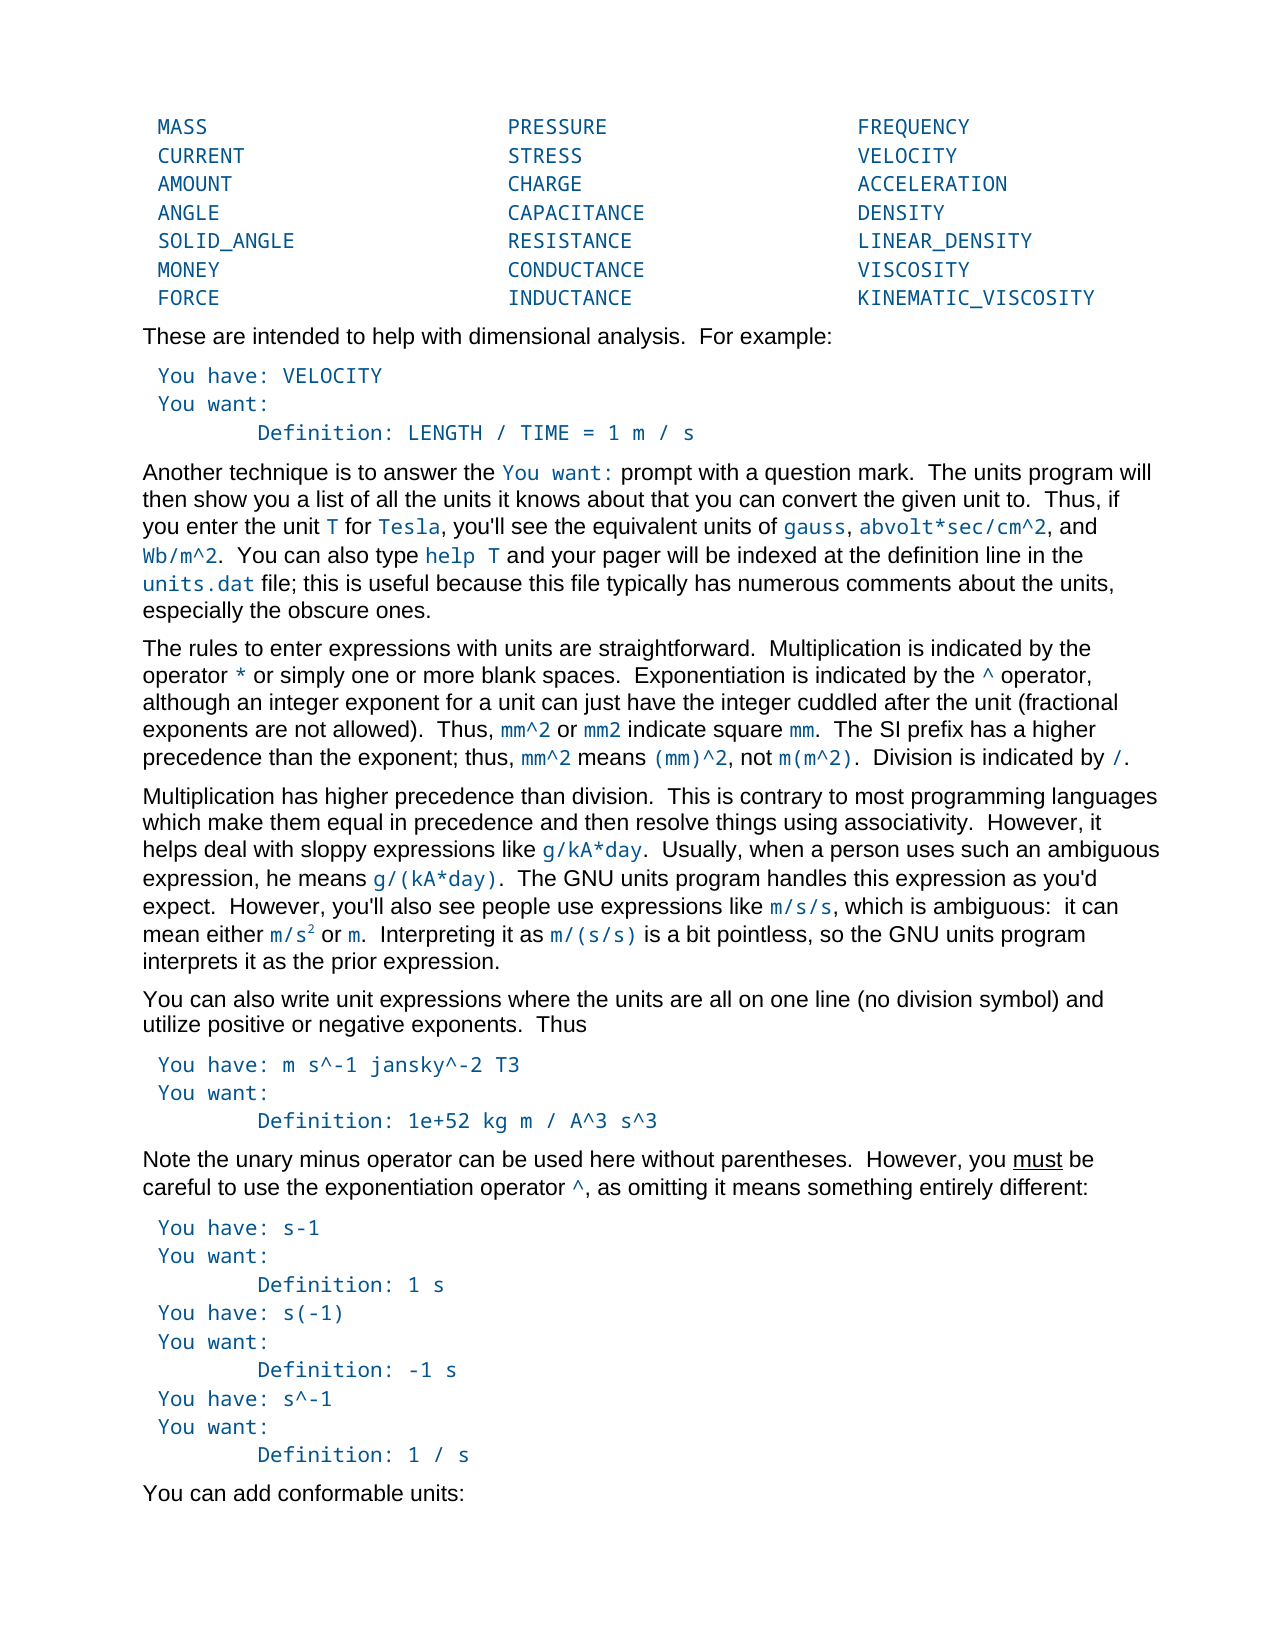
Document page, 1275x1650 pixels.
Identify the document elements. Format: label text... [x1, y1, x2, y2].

text RESISTANCE [507, 226, 812, 255]
text INDUCTANCE [507, 283, 812, 312]
text Definition: LENGTH / TIME = 1 m / s [157, 418, 1162, 446]
text MASS [157, 112, 462, 141]
text SOLID_ANGLE [157, 226, 462, 255]
text ACCELERATION [857, 169, 1162, 198]
text You can add conformable units: [142, 1481, 1162, 1507]
text You have: s^-1 [157, 1384, 1162, 1412]
text MONEY [157, 255, 462, 283]
text PRESSURE [507, 112, 812, 141]
text You have: VELOCITY [157, 361, 1162, 389]
text You want: [157, 1078, 1162, 1107]
text Definition: -1 s [157, 1355, 1162, 1384]
text Note the unary minus operator can be used here without parentheses. However, you must be careful to use the exponentiation operator ^, as omitting it means something entirely different: [142, 1147, 1162, 1201]
text Another technique is to answer the You want: prompt with a question mark. The units program will then show you a list of all the units it knows about that you can convert the given unit to. Thus, if you enter the unit T for Tesla, you'll see the equivalent units of gauss, abvolt*sec/cm^2, and Wb/m^2. You can also type help T and your pager will be indexed at the definition line in the units.dat file; this is useful because this file typically has numerous comments about the units, especially the obscure ones. [142, 458, 1162, 623]
text You want: [157, 1242, 1162, 1270]
text You want: [157, 389, 1162, 418]
text The rules to enter expressions with units are straightforward. Multiplication is indicated by the operator * or simply one or more blank spaces. Exponentiation is indicated by the ^ operator, although an integer exponent for a unit can just have the integer cuddled after the unit (fractional exponents are not allowed). Thus, mm^2 or mm2 indicate square mm. The SI prefix has a higher precedence than the exponent; thus, mm^2 means (mm)^2, not m(m^2). Division is indicated by /. [142, 635, 1162, 772]
text Multiplication has higher precedence than division. This is contrary to most programming languages which make them equal in precedence and then resolve things using associativity. However, it helps deal with sloppy expressions like g/kA*day. Usually, when a person uses such an ambiguous expression, he means g/(kA*day). The GNU units program handles this expression as you'd expect. However, you'll also see people use expressions like m/s/s, which is ambiguous: it can mean either m/s2 or m. Interpreting it as m/(s/s) is a bit pointless, so the GNU units program interprets it as the prior expression. [142, 784, 1162, 974]
text FREQUENCY [857, 112, 1162, 141]
text CONDUCTANCE [507, 255, 812, 283]
text You have: s-1 [157, 1213, 1162, 1242]
text CAPACITANCE [507, 198, 812, 226]
text CHARGE [507, 169, 812, 198]
text FORCE [157, 283, 462, 312]
text ANGLE [157, 198, 462, 226]
text STRESS [507, 141, 812, 169]
text VELOCITY [857, 141, 1162, 169]
text Definition: 1e+52 kg m / A^3 s^3 [157, 1107, 1162, 1135]
text LINEAR_DENSITY [857, 226, 1162, 255]
text You have: m s^-1 jansky^-2 T3 [157, 1050, 1162, 1078]
text KINEMATIC_VISCOSITY [857, 283, 1162, 312]
text CURRENT [157, 141, 462, 169]
text Definition: 1 s [157, 1270, 1162, 1298]
text VISCOSITY [857, 255, 1162, 283]
text Definition: 1 / s [157, 1441, 1162, 1469]
text These are intended to help with dimensional analysis. For example: [142, 323, 1162, 349]
text You want: [157, 1412, 1162, 1441]
text DENSITY [857, 198, 1162, 226]
text AMOUNT [157, 169, 462, 198]
text You can also write unit expressions where the units are all on one line (no division symbol) and utilize positive or negative exponents. Thus [142, 987, 1162, 1038]
text You have: s(-1) [157, 1298, 1162, 1327]
text You want: [157, 1327, 1162, 1355]
